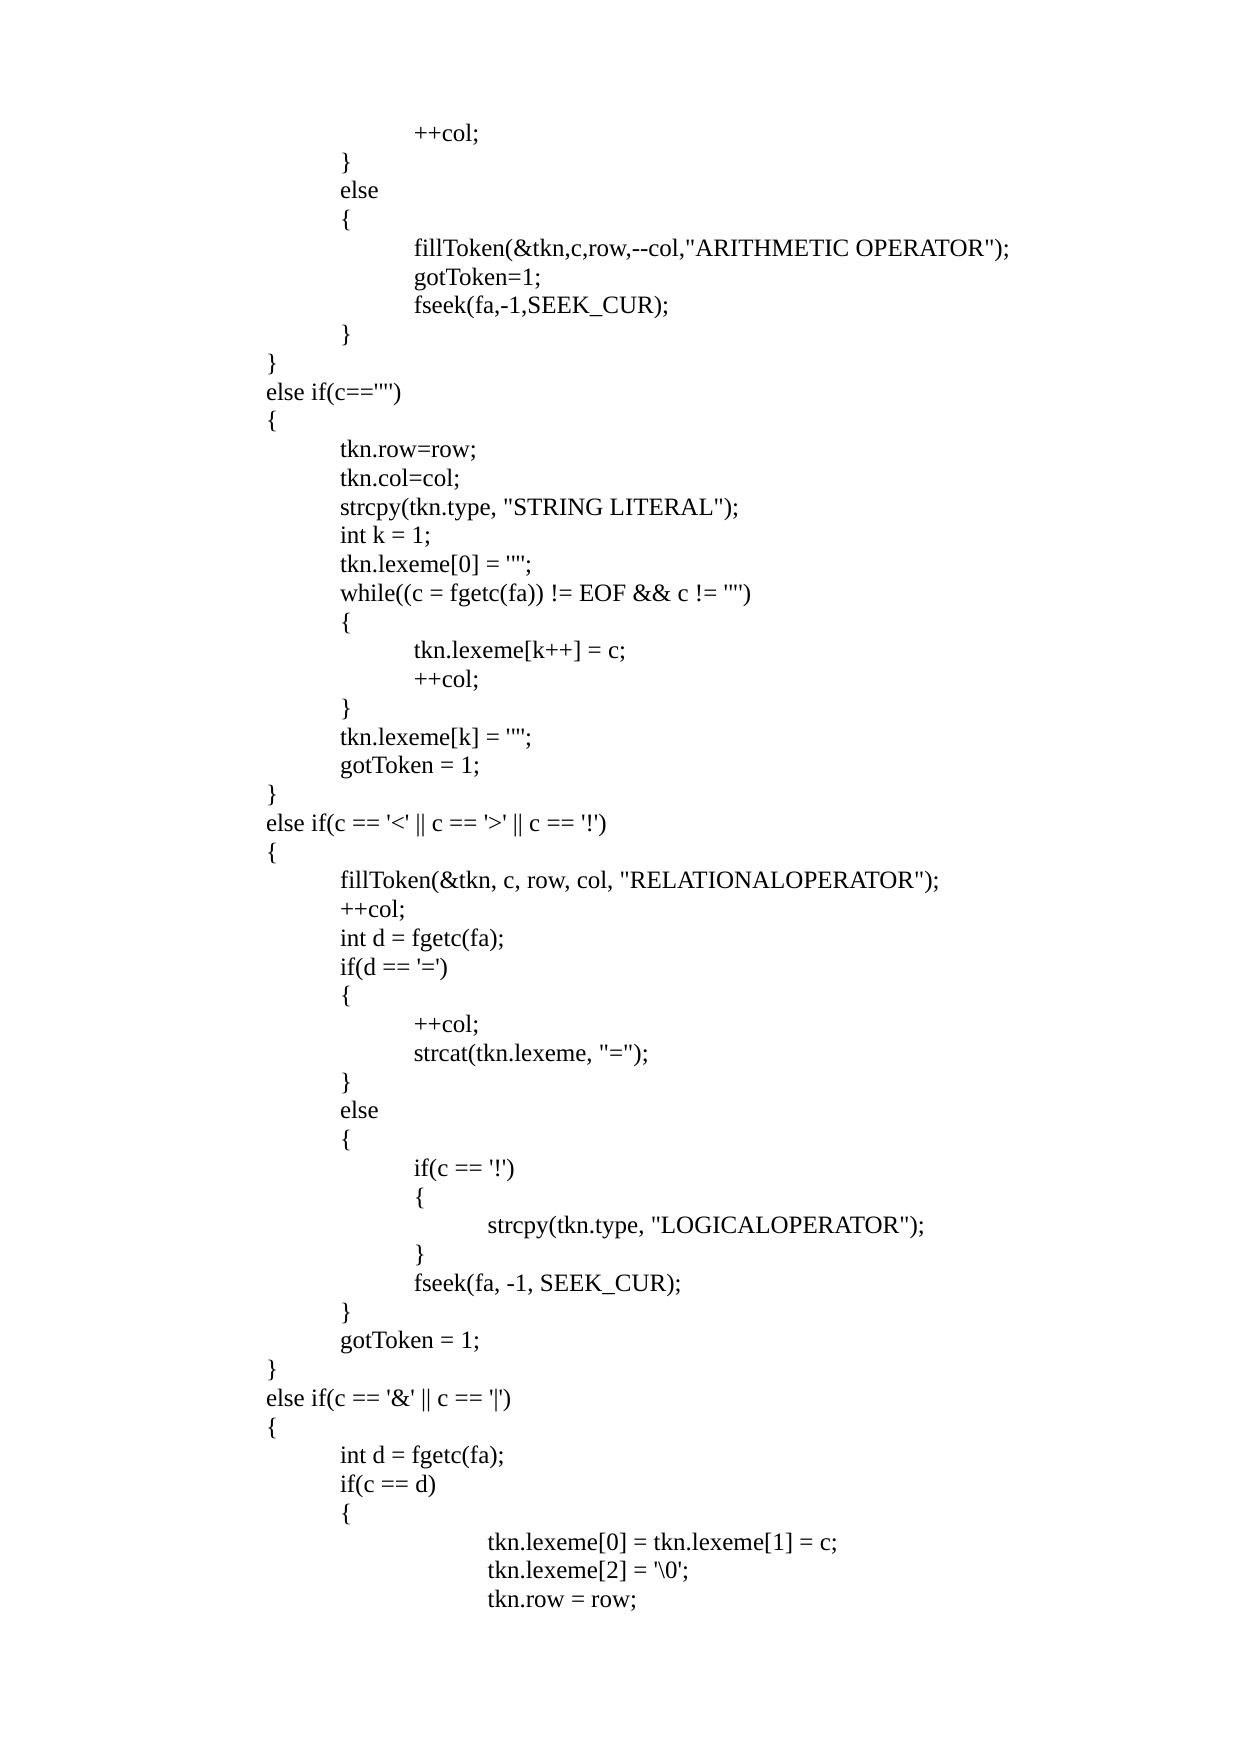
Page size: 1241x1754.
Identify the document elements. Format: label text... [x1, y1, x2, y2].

text } [118, 319, 1122, 348]
text } [118, 693, 1122, 722]
text { [118, 204, 1122, 233]
text gotToken = 1; [118, 1326, 1122, 1354]
text } [118, 1239, 1122, 1268]
text tkn.col=col; [118, 463, 1122, 492]
text { [118, 1498, 1122, 1527]
text else if(c == '&' || c == '|') [118, 1383, 1122, 1412]
text { [118, 981, 1122, 1009]
text tkn.lexeme[0] = tkn.lexeme[1] = c; [118, 1527, 1122, 1556]
text strcpy(tkn.type, "LOGICALOPERATOR"); [118, 1211, 1122, 1239]
text strcat(tkn.lexeme, "="); [118, 1038, 1122, 1067]
text tkn.lexeme[0] = '"'; [118, 549, 1122, 578]
text { [118, 1182, 1122, 1211]
text } [118, 1067, 1122, 1096]
text if(c == d) [118, 1469, 1122, 1498]
text tkn.lexeme[2] = '\0'; [118, 1556, 1122, 1584]
text int d = fgetc(fa); [118, 923, 1122, 952]
text { [118, 406, 1122, 434]
text else if(c == '<' || c == '>' || c == '!') [118, 808, 1122, 837]
text { [118, 1124, 1122, 1153]
text fseek(fa, -1, SEEK_CUR); [118, 1268, 1122, 1297]
text gotToken=1; [118, 262, 1122, 291]
text else [118, 176, 1122, 204]
text tkn.row=row; [118, 434, 1122, 463]
text int d = fgetc(fa); [118, 1441, 1122, 1469]
text fillToken(&tkn, c, row, col, "RELATIONALOPERATOR"); [118, 866, 1122, 894]
text { [118, 837, 1122, 866]
text fseek(fa,-1,SEEK_CUR); [118, 291, 1122, 319]
text tkn.lexeme[k] = '"'; [118, 722, 1122, 751]
text } [118, 779, 1122, 808]
text if(d == '=') [118, 952, 1122, 981]
text fillToken(&tkn,c,row,--col,"ARITHMETIC OPERATOR"); [118, 233, 1122, 262]
text { [118, 607, 1122, 636]
text } [118, 1354, 1122, 1383]
text tkn.row = row; [118, 1584, 1122, 1613]
text ++col; [118, 664, 1122, 693]
text strcpy(tkn.type, "STRING LITERAL"); [118, 492, 1122, 521]
text gotToken = 1; [118, 751, 1122, 779]
text else if(c=='"') [118, 377, 1122, 406]
text ++col; [118, 118, 1122, 147]
text if(c == '!') [118, 1153, 1122, 1182]
text { [118, 1412, 1122, 1441]
text ++col; [118, 894, 1122, 923]
text } [118, 348, 1122, 377]
text } [118, 147, 1122, 176]
text tkn.lexeme[k++] = c; [118, 636, 1122, 664]
text else [118, 1096, 1122, 1124]
text int k = 1; [118, 521, 1122, 549]
text ++col; [118, 1009, 1122, 1038]
text while((c = fgetc(fa)) != EOF && c != '"') [118, 578, 1122, 607]
text } [118, 1297, 1122, 1326]
